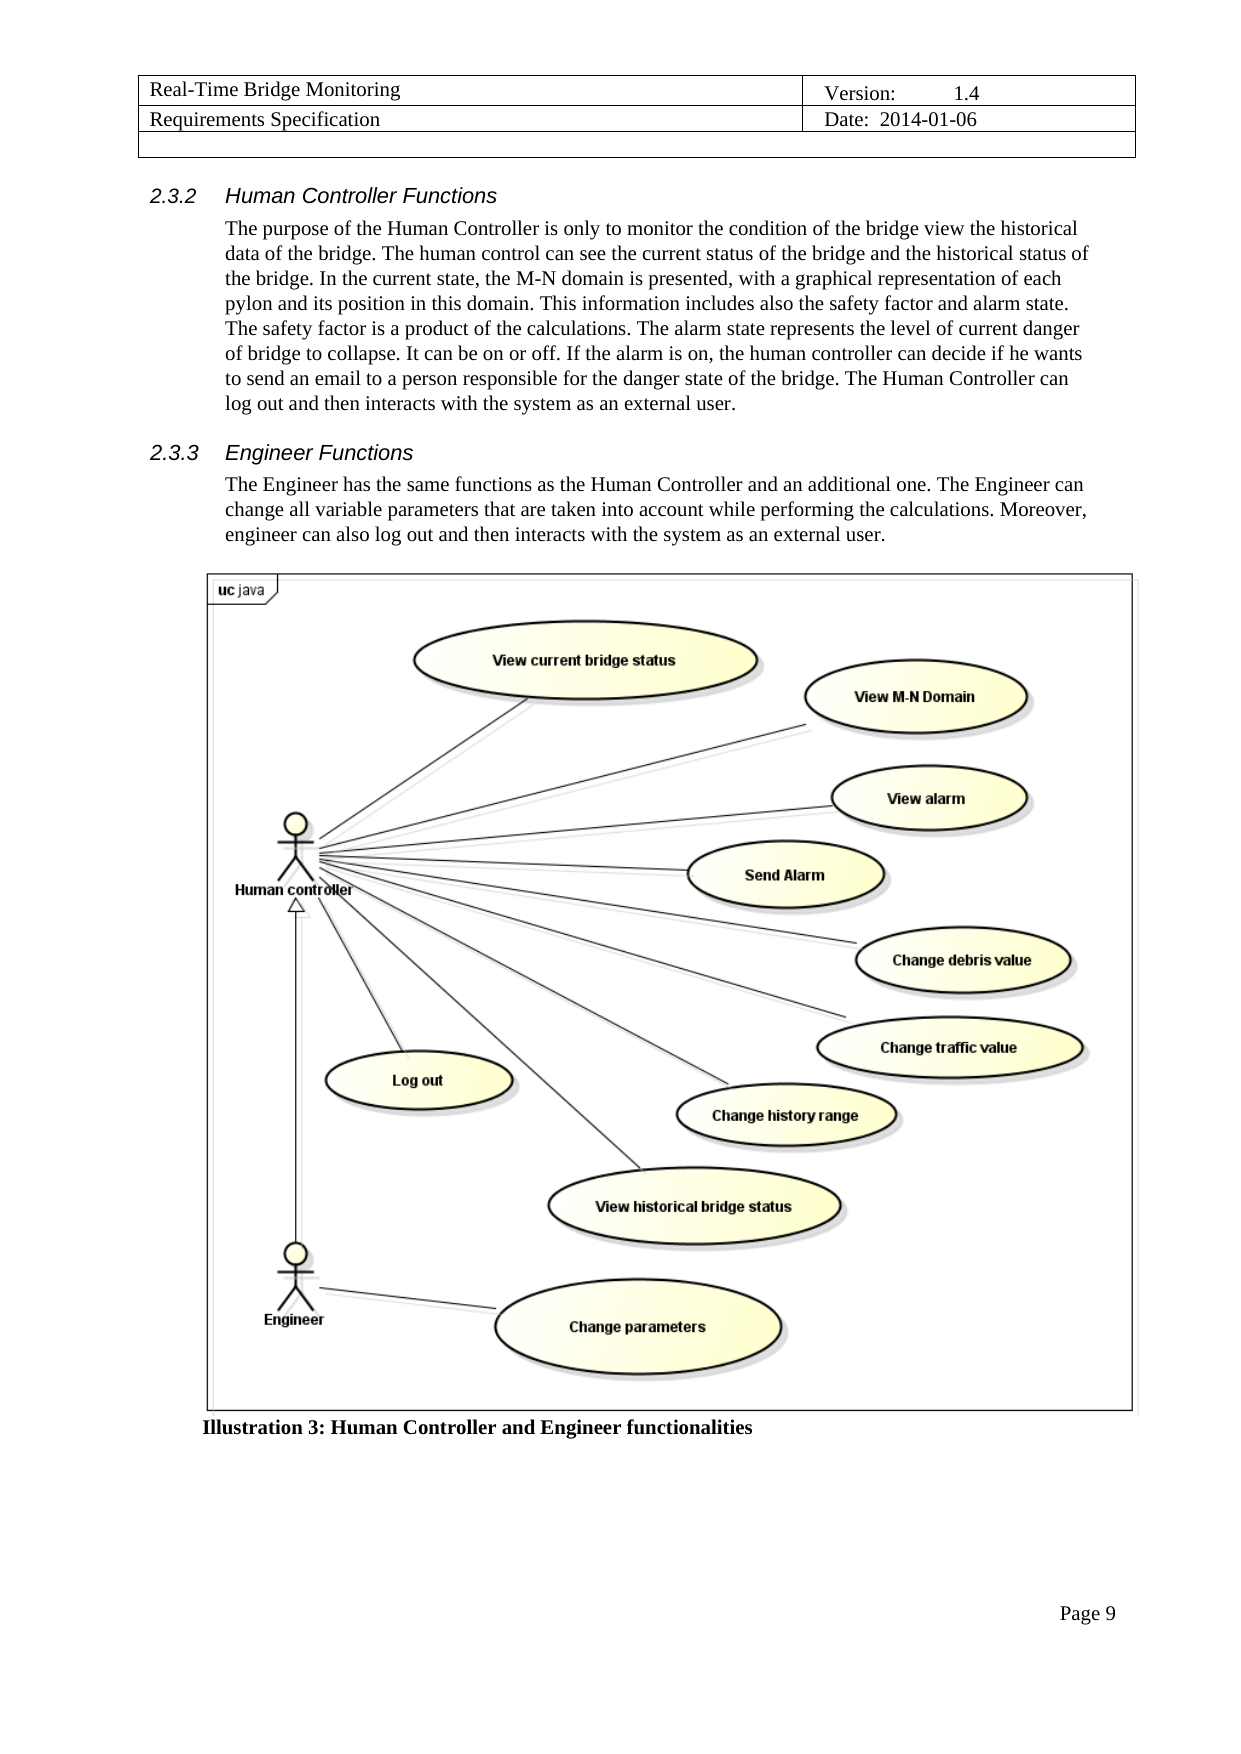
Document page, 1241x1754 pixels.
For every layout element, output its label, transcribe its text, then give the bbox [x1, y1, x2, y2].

text The Engineer has the same functions as the Human Controller and an additional one. The Engineer can change all variable parameters that are taken into account while performing the calculations. Moreover, engineer can also log out and then interacts with the system as an external user. [225, 471, 1090, 546]
subtitle Human Controller Functions [150, 183, 1090, 208]
text The purpose of the Human Controller is only to monitor the condition of the bridge view the historical data of the bridge. The human control can see the current status of the bridge and the historical status of the bridge. In the current state, the M-N domain is presented, with a graphical representation of each pylon and its position in this domain. This information includes also the safety factor and alarm state. The safety factor is a product of the calculations. The alarm state represents the level of current danger of bridge to collapse. It can be on or off. If the alarm is on, the human controller can decide if he wants to send an email to a person responsible for the danger state of the bridge. The Human Controller can log out and then interacts with the system as an external user. [225, 215, 1090, 415]
subtitle Engineer Functions [150, 440, 1090, 465]
picture [202, 571, 1139, 1416]
text Illustration 3: Human Controller and Engineer functionalities [202, 1416, 1038, 1439]
